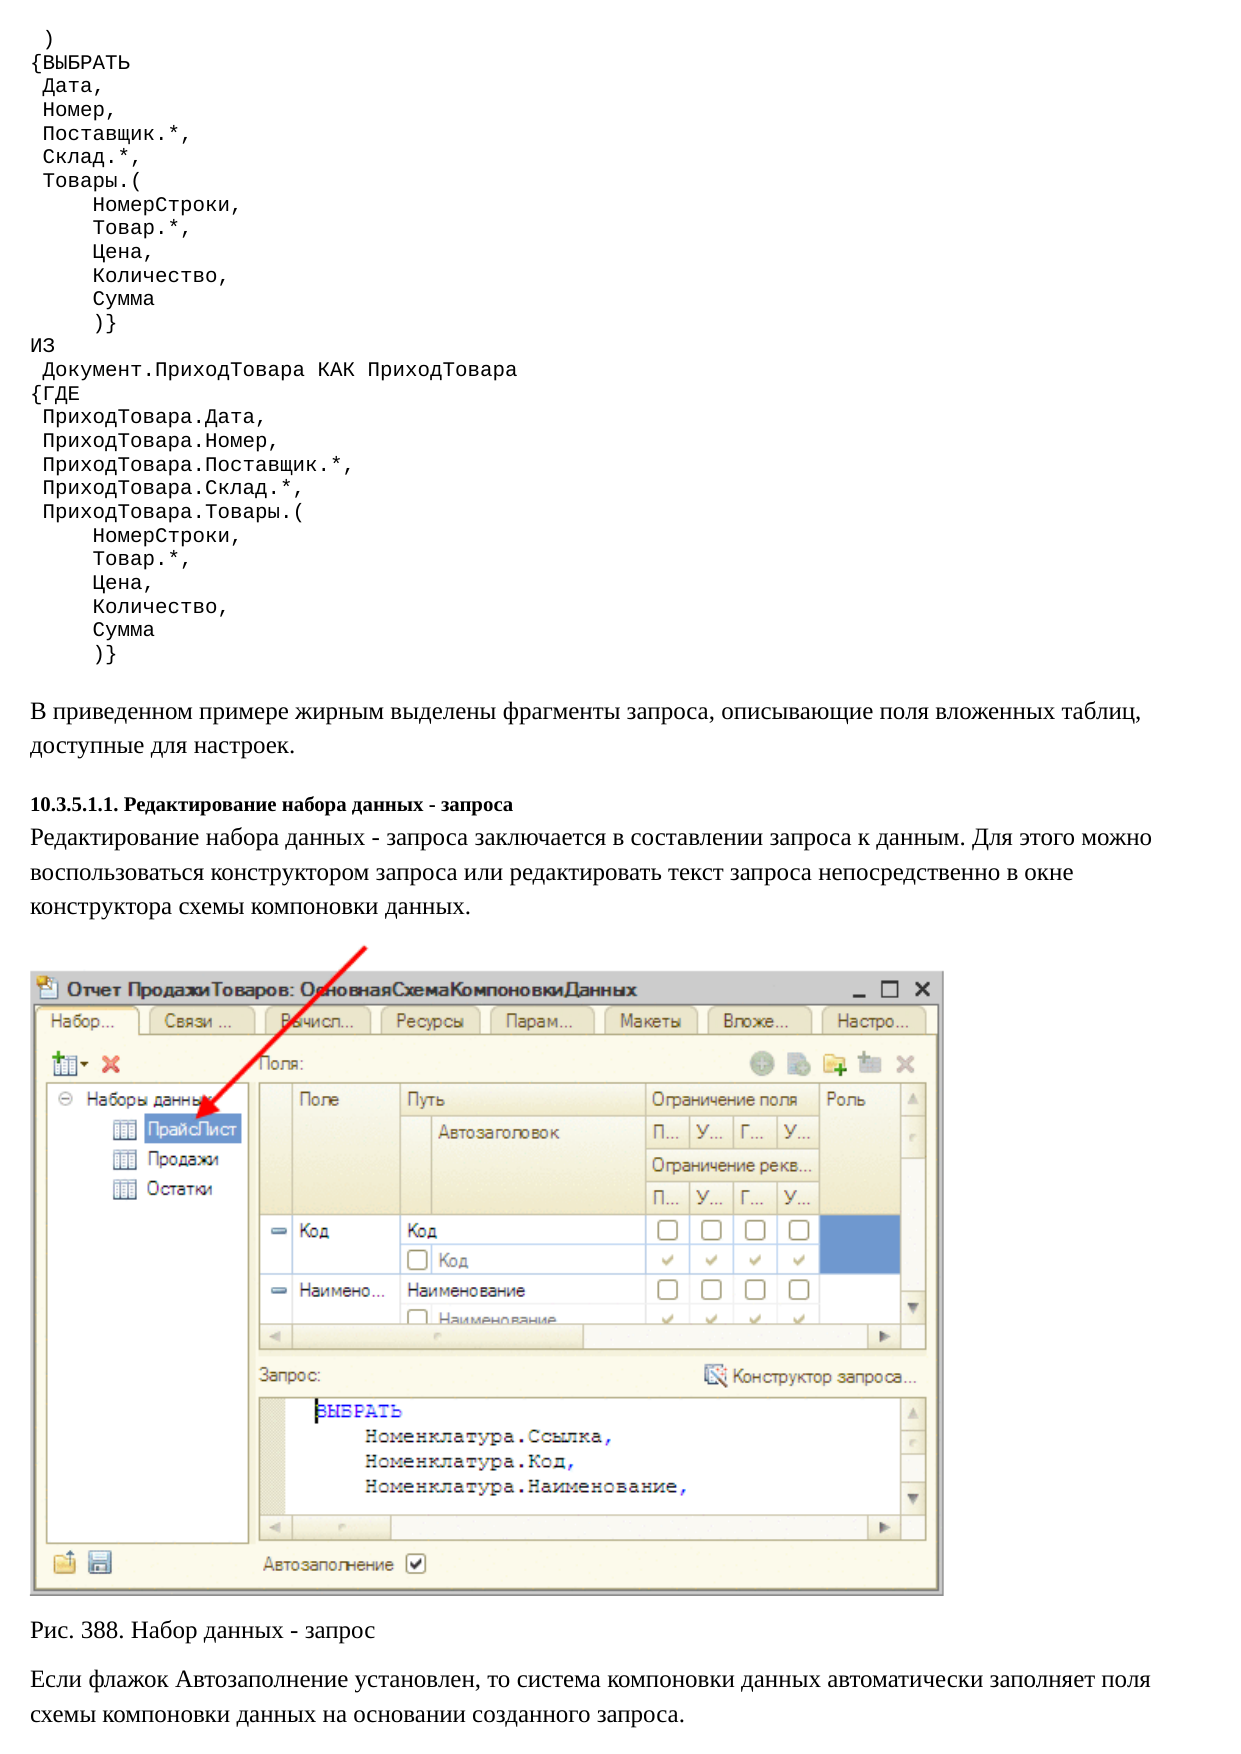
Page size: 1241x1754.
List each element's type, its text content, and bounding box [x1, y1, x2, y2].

text Количество, [30, 264, 1211, 288]
text {ВЫБРАТЬ [30, 52, 1211, 75]
text Сумма [30, 288, 1211, 312]
text Количество, [30, 596, 1211, 619]
text НомерСтроки, [30, 194, 1211, 217]
text Поставщик.*, [30, 123, 1211, 146]
text Номер, [30, 99, 1211, 123]
text Склад.*, [30, 146, 1211, 170]
text Если флажок Автозаполнение установлен, то система компоновки данных автоматически заполняет поля схемы компоновки данных на основании созданного запроса. [30, 1664, 1211, 1728]
text )} [30, 312, 1211, 336]
text Документ.ПриходТовара КАК ПриходТовара [30, 359, 1211, 383]
text Товар.*, [30, 217, 1211, 241]
text Товары.( [30, 170, 1211, 194]
text ИЗ [30, 336, 1211, 359]
text Сумма [30, 619, 1211, 643]
text Дата, [30, 75, 1211, 99]
text ПриходТовара.Номер, [30, 430, 1211, 454]
text ПриходТовара.Склад.*, [30, 477, 1211, 501]
text Редактирование набора данных ‑ запроса заключается в составлении запроса к данным. Для этого можно воспользоваться конструктором запроса или редактировать текст запроса непосредственно в окне конструктора схемы компоновки данных. [30, 822, 1211, 920]
text Рис. 388. Набор данных ‑ запрос [30, 1615, 1211, 1644]
text Цена, [30, 572, 1211, 596]
text ПриходТовара.Товары.( [30, 501, 1211, 525]
text )} [30, 643, 1211, 667]
text НомерСтроки, [30, 525, 1211, 548]
text Цена, [30, 241, 1211, 264]
picture [29, 940, 944, 1596]
text ПриходТовара.Дата, [30, 406, 1211, 430]
text ПриходТовара.Поставщик.*, [30, 454, 1211, 477]
text ) [30, 28, 1211, 52]
subtitle 10.3.5.1.1. Редактирование набора данных ‑ запроса [30, 792, 1211, 816]
text Товар.*, [30, 548, 1211, 572]
text {ГДЕ [30, 383, 1211, 406]
text В приведенном примере жирным выделены фрагменты запроса, описывающие поля вложенных таблиц, доступные для настроек. [30, 696, 1211, 759]
